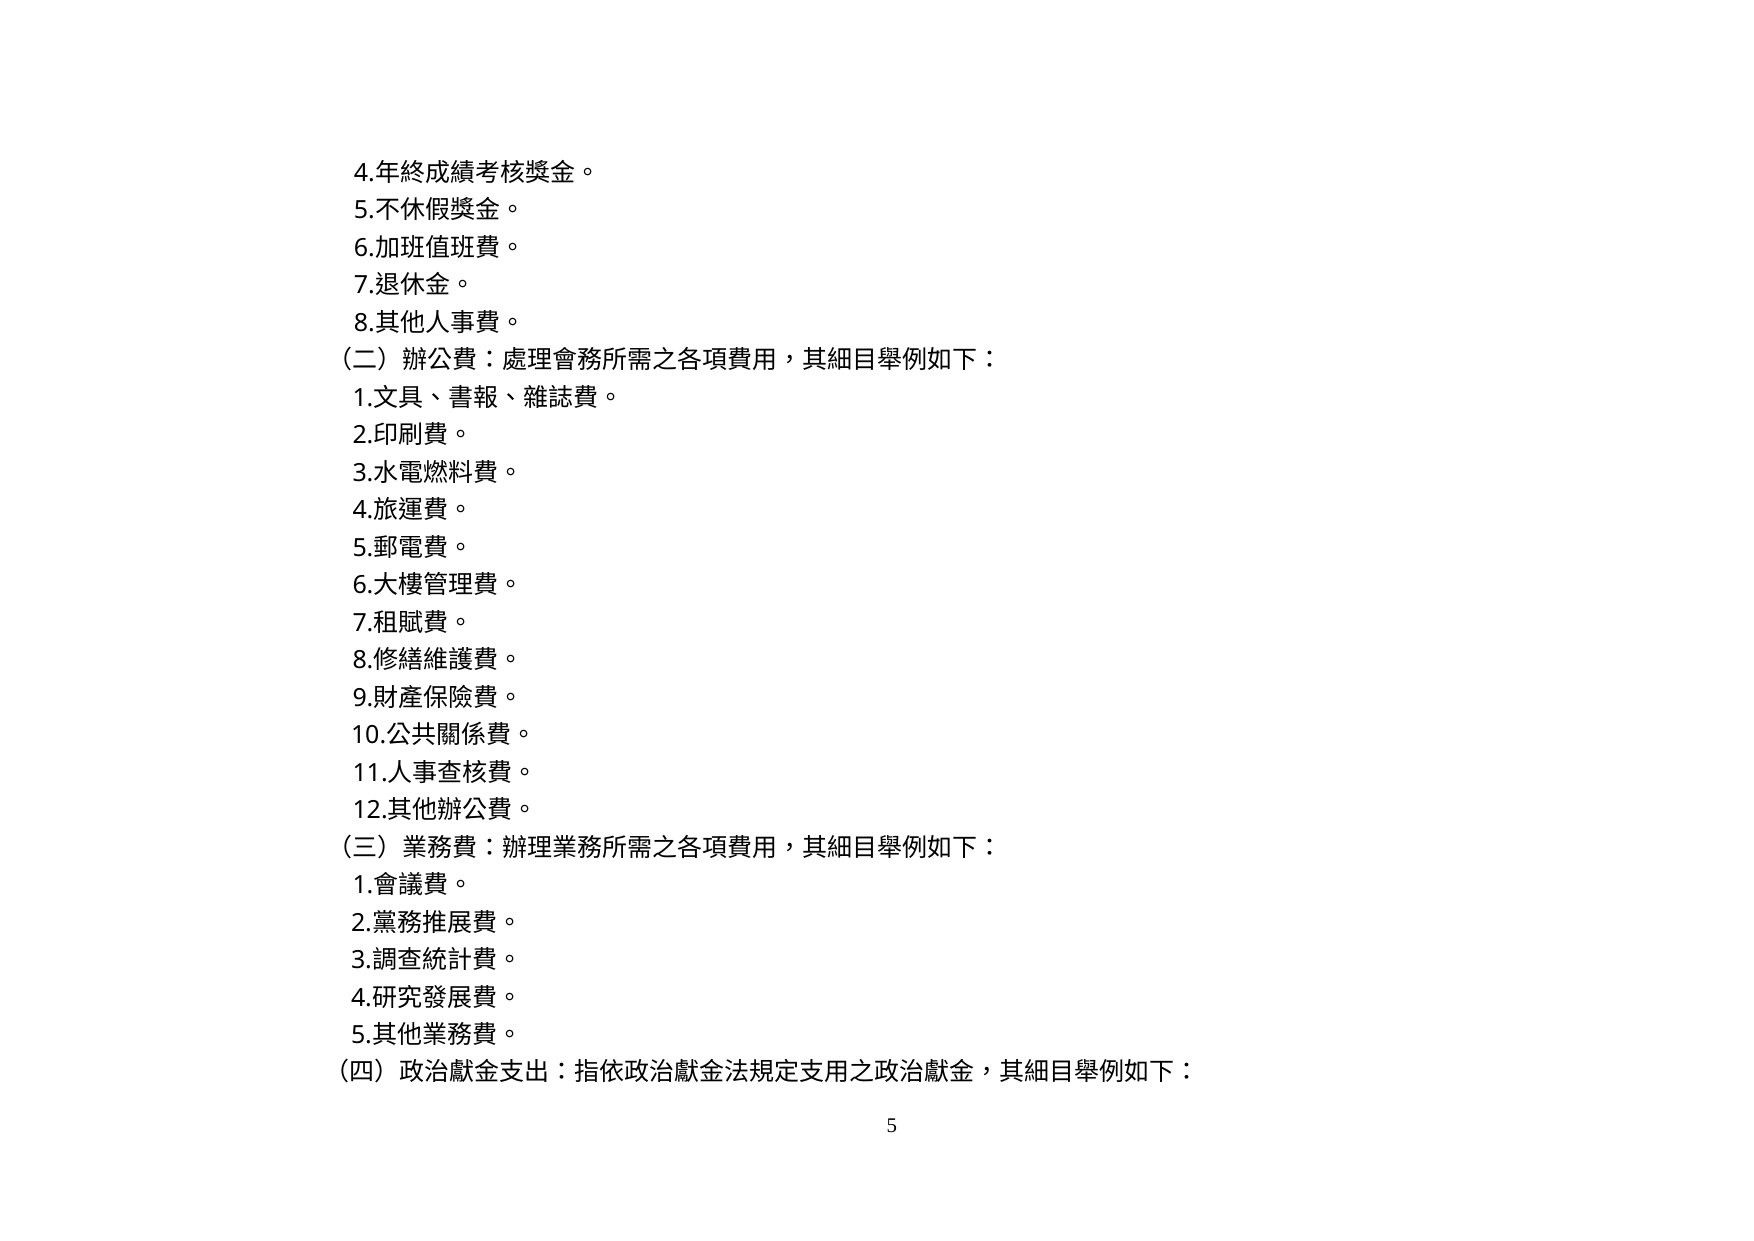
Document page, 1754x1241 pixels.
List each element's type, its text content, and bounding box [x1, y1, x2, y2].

text 5.不休假獎金。 [177, 189, 1606, 226]
text 11.人事查核費。 [177, 751, 1606, 789]
text 8.修繕維護費。 [177, 639, 1606, 676]
text 6.加班值班費。 [177, 226, 1606, 264]
text 6.大樓管理費。 [177, 564, 1606, 601]
text 4.年終成績考核獎金。 [177, 151, 1606, 189]
text 8.其他人事費。 [177, 301, 1606, 339]
text 1.文具、書報、雜誌費。 [177, 376, 1606, 414]
text 5.其他業務費。 [177, 1014, 1606, 1051]
text （三）業務費：辦理業務所需之各項費用，其細目舉例如下： [177, 826, 1606, 864]
text 1.會議費。 [177, 864, 1606, 901]
text 4.研究發展費。 [177, 976, 1606, 1014]
text 7.退休金。 [177, 264, 1606, 301]
text 2.黨務推展費。 [177, 901, 1606, 939]
text （二）辦公費：處理會務所需之各項費用，其細目舉例如下： [230, 339, 1606, 376]
text 3.水電燃料費。 [177, 451, 1606, 489]
text 3.調查統計費。 [177, 939, 1606, 976]
text 9.財產保險費。 [177, 676, 1606, 714]
text 2.印刷費。 [177, 414, 1606, 451]
text 4.旅運費。 [177, 489, 1606, 526]
text 10.公共關係費。 [256, 714, 1606, 751]
text 5.郵電費。 [177, 526, 1606, 564]
text 12.其他辦公費。 [177, 789, 1606, 826]
text （四）政治獻金支出：指依政治獻金法規定支用之政治獻金，其細目舉例如下： [322, 1051, 1607, 1088]
text 7.租賦費。 [177, 601, 1606, 639]
